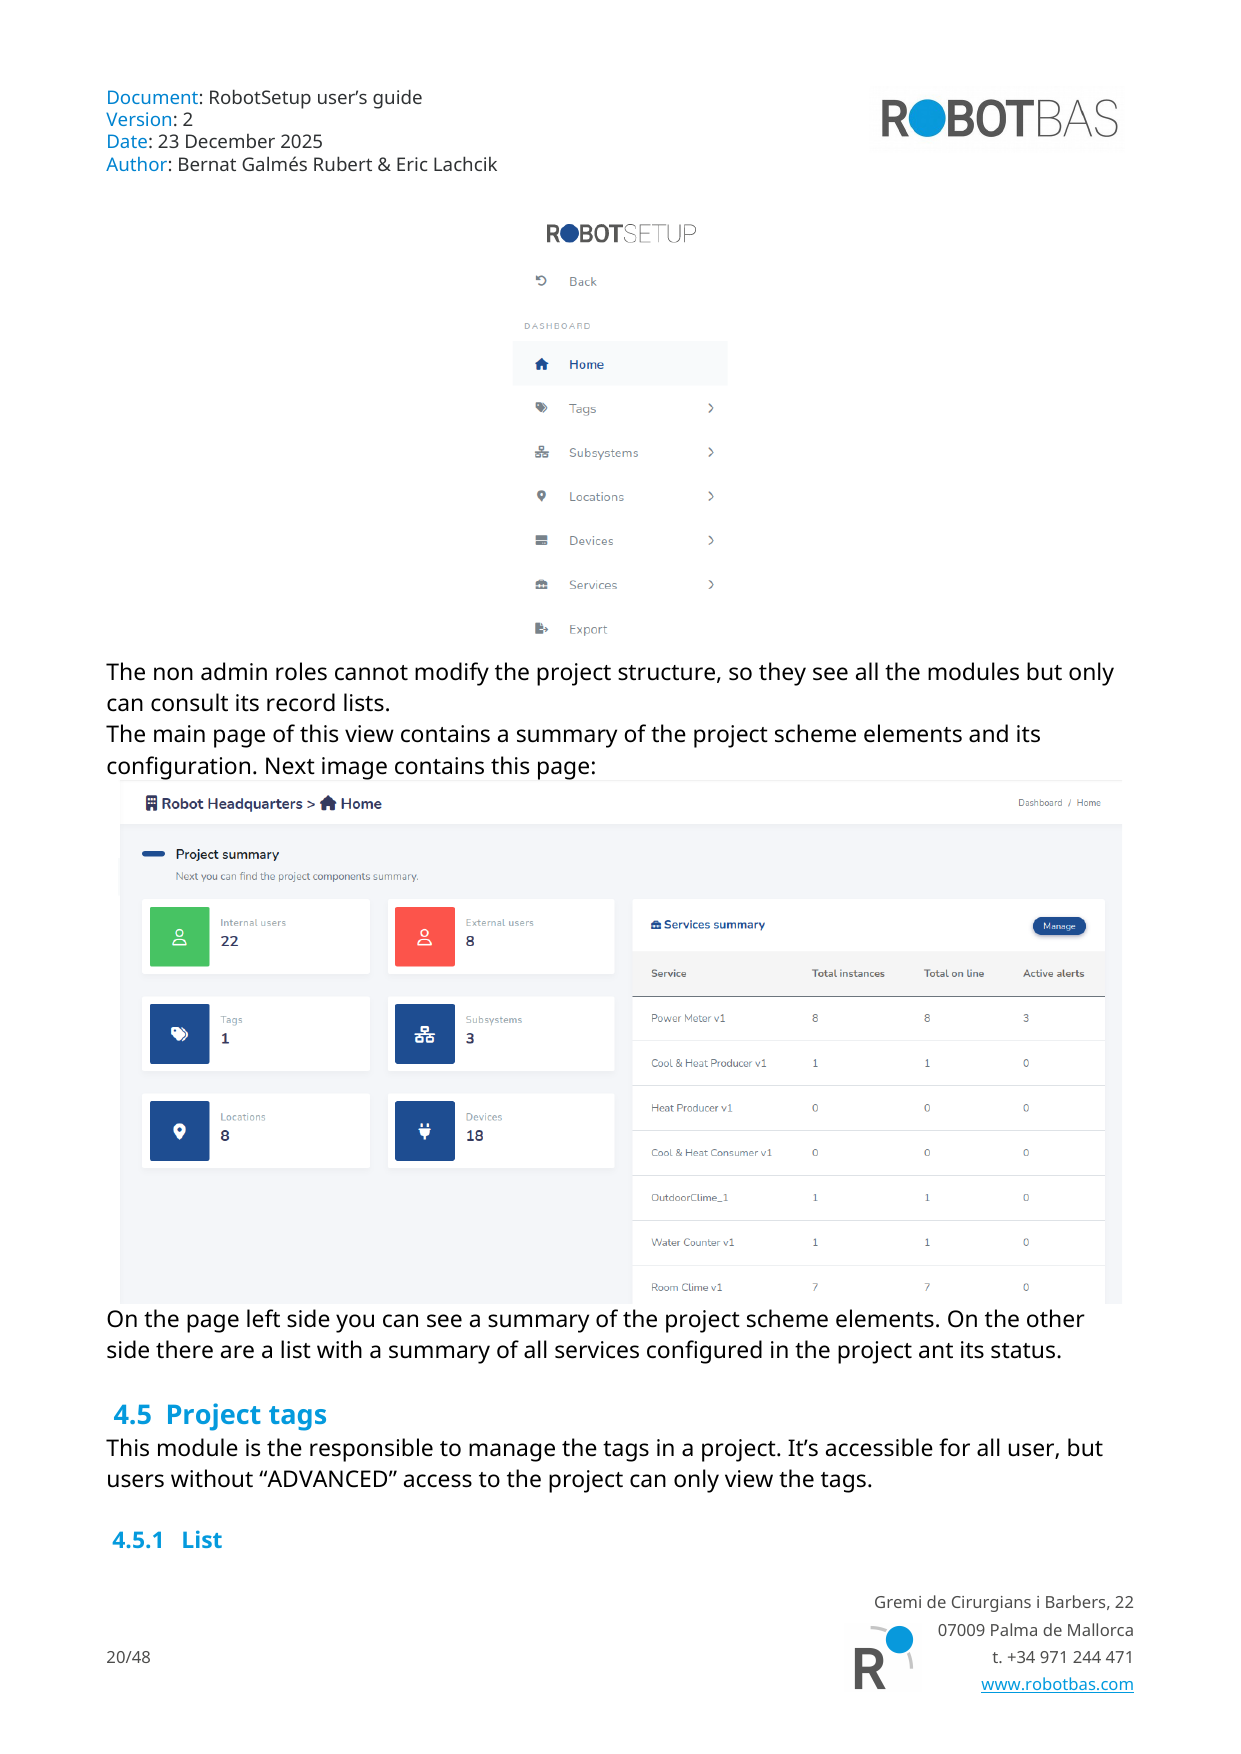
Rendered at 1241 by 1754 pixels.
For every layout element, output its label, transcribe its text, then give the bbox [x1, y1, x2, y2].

subtitle List [106, 1524, 1134, 1555]
subtitle Project tags [106, 1395, 1134, 1432]
text This module is the responsible to manage the tags in a project. It’s accessible for all user, but users without “ADVANCED” access to the project can only view the tags. [106, 1432, 1134, 1494]
text On the page left side you can see a summary of the project scheme elements. On the other side there are a list with a summary of all services configured in the project ant its status. [106, 781, 1134, 1366]
text The non admin roles cannot modify the project structure, so they see all the modules but only can consult its record lists. [106, 205, 1134, 718]
picture [869, 86, 1125, 153]
picture [844, 1623, 923, 1692]
picture [118, 780, 1123, 1304]
text The main page of this view contains a summary of the project scheme elements and its configuration. Next image contains this page: [106, 718, 1134, 781]
picture [512, 205, 728, 656]
